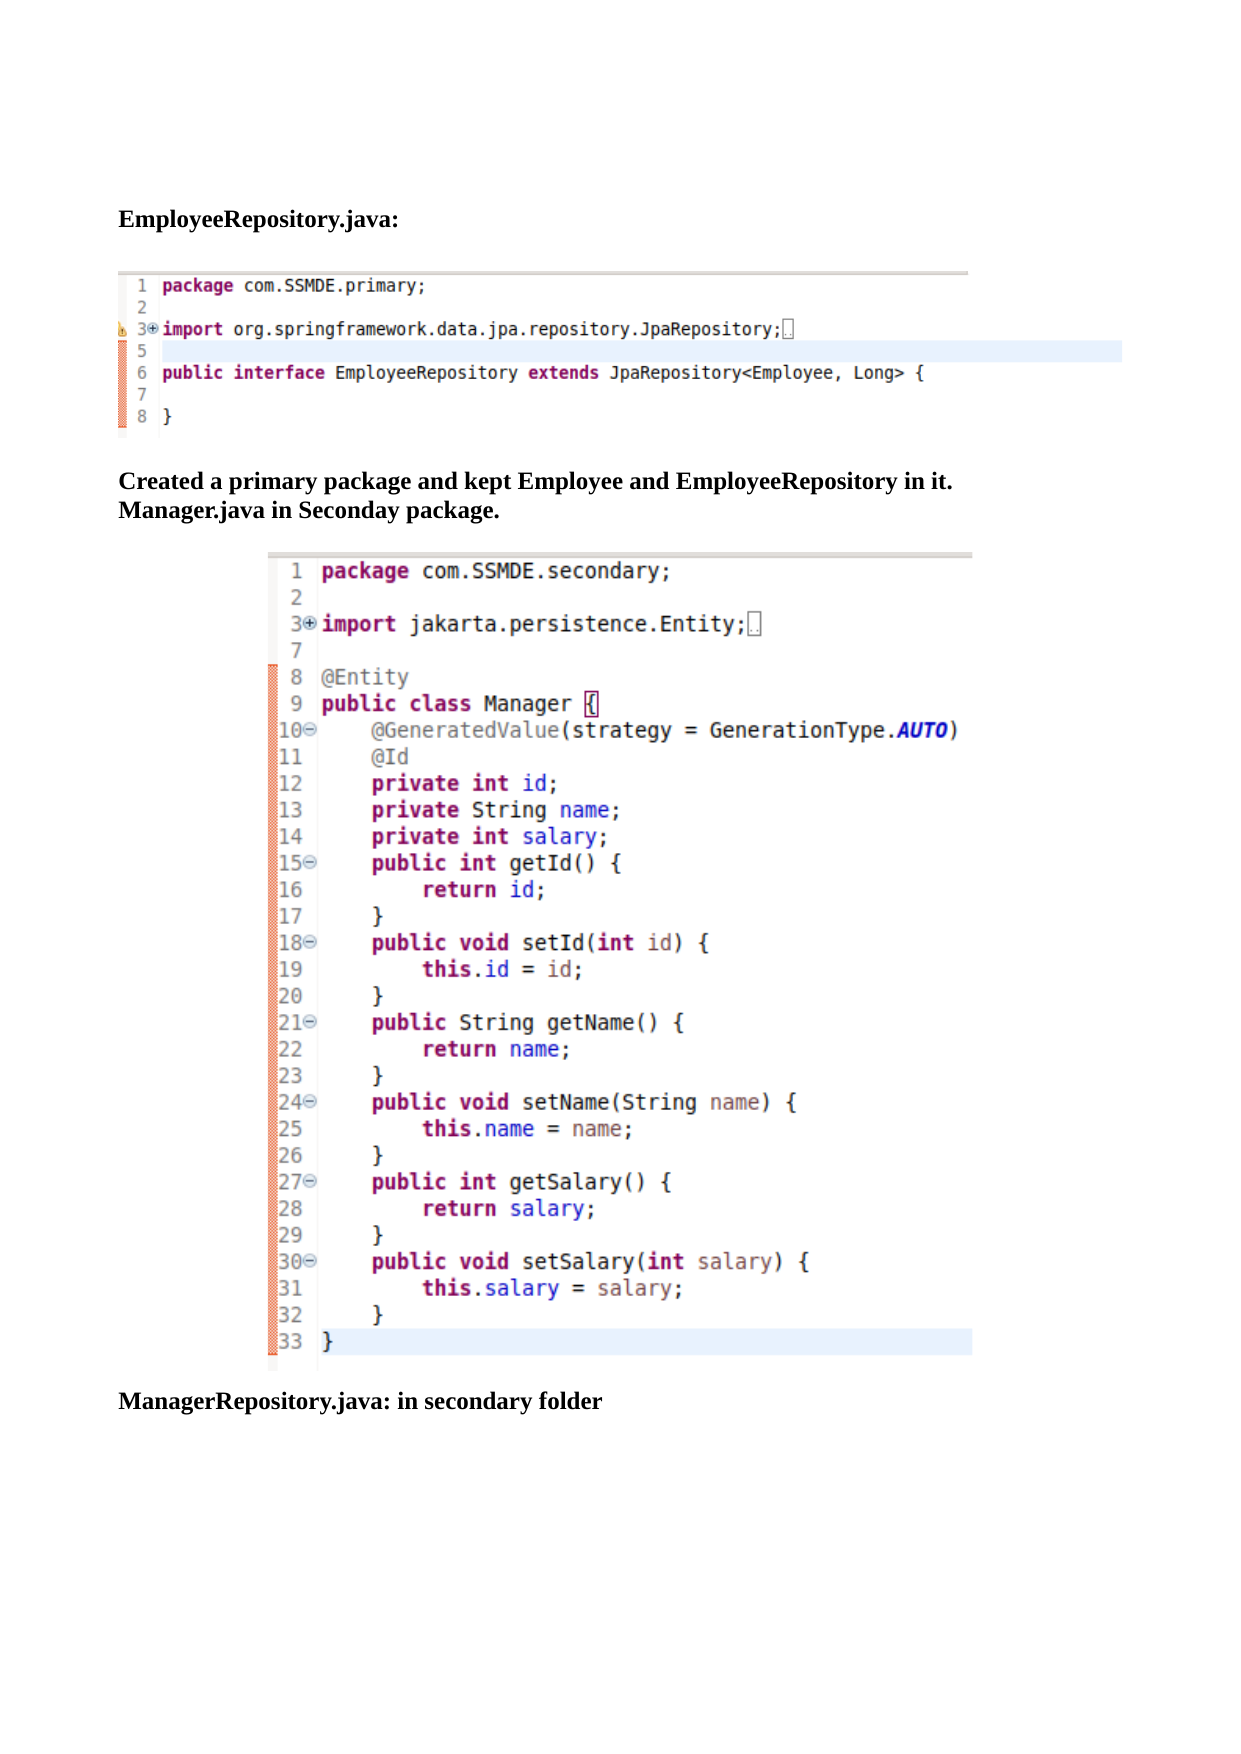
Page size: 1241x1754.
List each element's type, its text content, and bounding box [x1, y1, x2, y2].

text Created a primary package and kept Employee and EmployeeRepository in it. [118, 466, 1122, 495]
picture [267, 552, 973, 1371]
text ManagerRepository.java: in secondary folder [118, 1386, 1122, 1415]
text EmployeeRepository.java: [118, 204, 1122, 233]
picture [118, 271, 1123, 438]
text Manager.java in Seconday package. [118, 495, 1122, 523]
